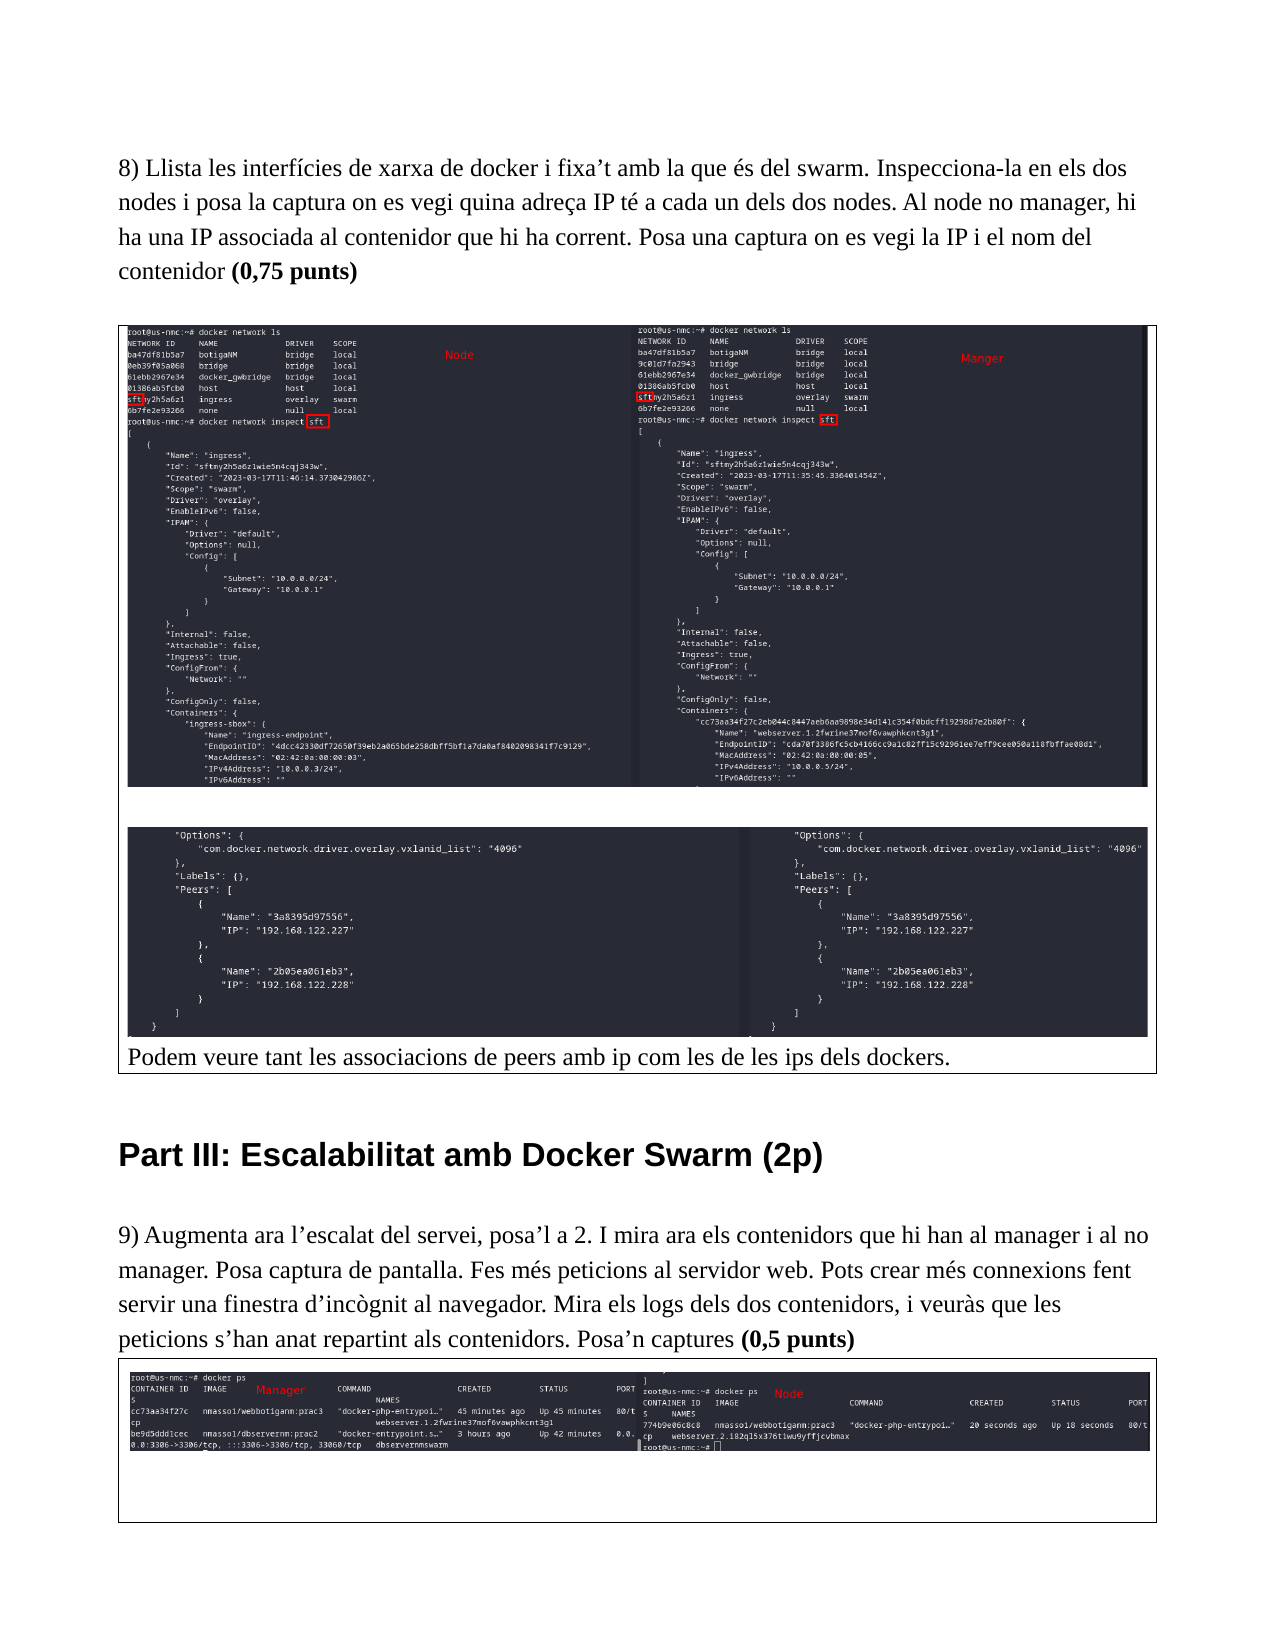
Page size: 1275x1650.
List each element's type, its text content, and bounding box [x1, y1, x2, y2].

picture [130, 1372, 1150, 1451]
picture [127, 827, 1148, 1037]
subtitle Part III: Escalabilitat amb Docker Swarm (2p) [118, 1135, 1157, 1173]
picture [127, 325, 1148, 787]
text 9) Augmenta ara l’escalat del servei, posa’l a 2. I mira ara els contenidors que hi han al manager i al no manager. Posa captura de pantalla. Fes més peticions al servidor web. Pots crear més connexions fent servir una finestra d’incògnit al navegador. Mira els logs dels dos contenidors, i veuràs que les peticions s’han anat repartint als contenidors. Posa’n captures (0,5 punts) [118, 1220, 1157, 1352]
text Podem veure tant les associacions de peers amb ip com les de les ips dels dockers. [119, 824, 1156, 1073]
text 8) Llista les interfícies de xarxa de docker i fixa’t amb la que és del swarm. Inspecciona-la en els dos nodes i posa la captura on es vegi quina adreça IP té a cada un dels dos nodes. Al node no manager, hi ha una IP associada al contenidor que hi ha corrent. Posa una captura on es vegi la IP i el nom del contenidor (0,75 punts) [118, 153, 1157, 285]
